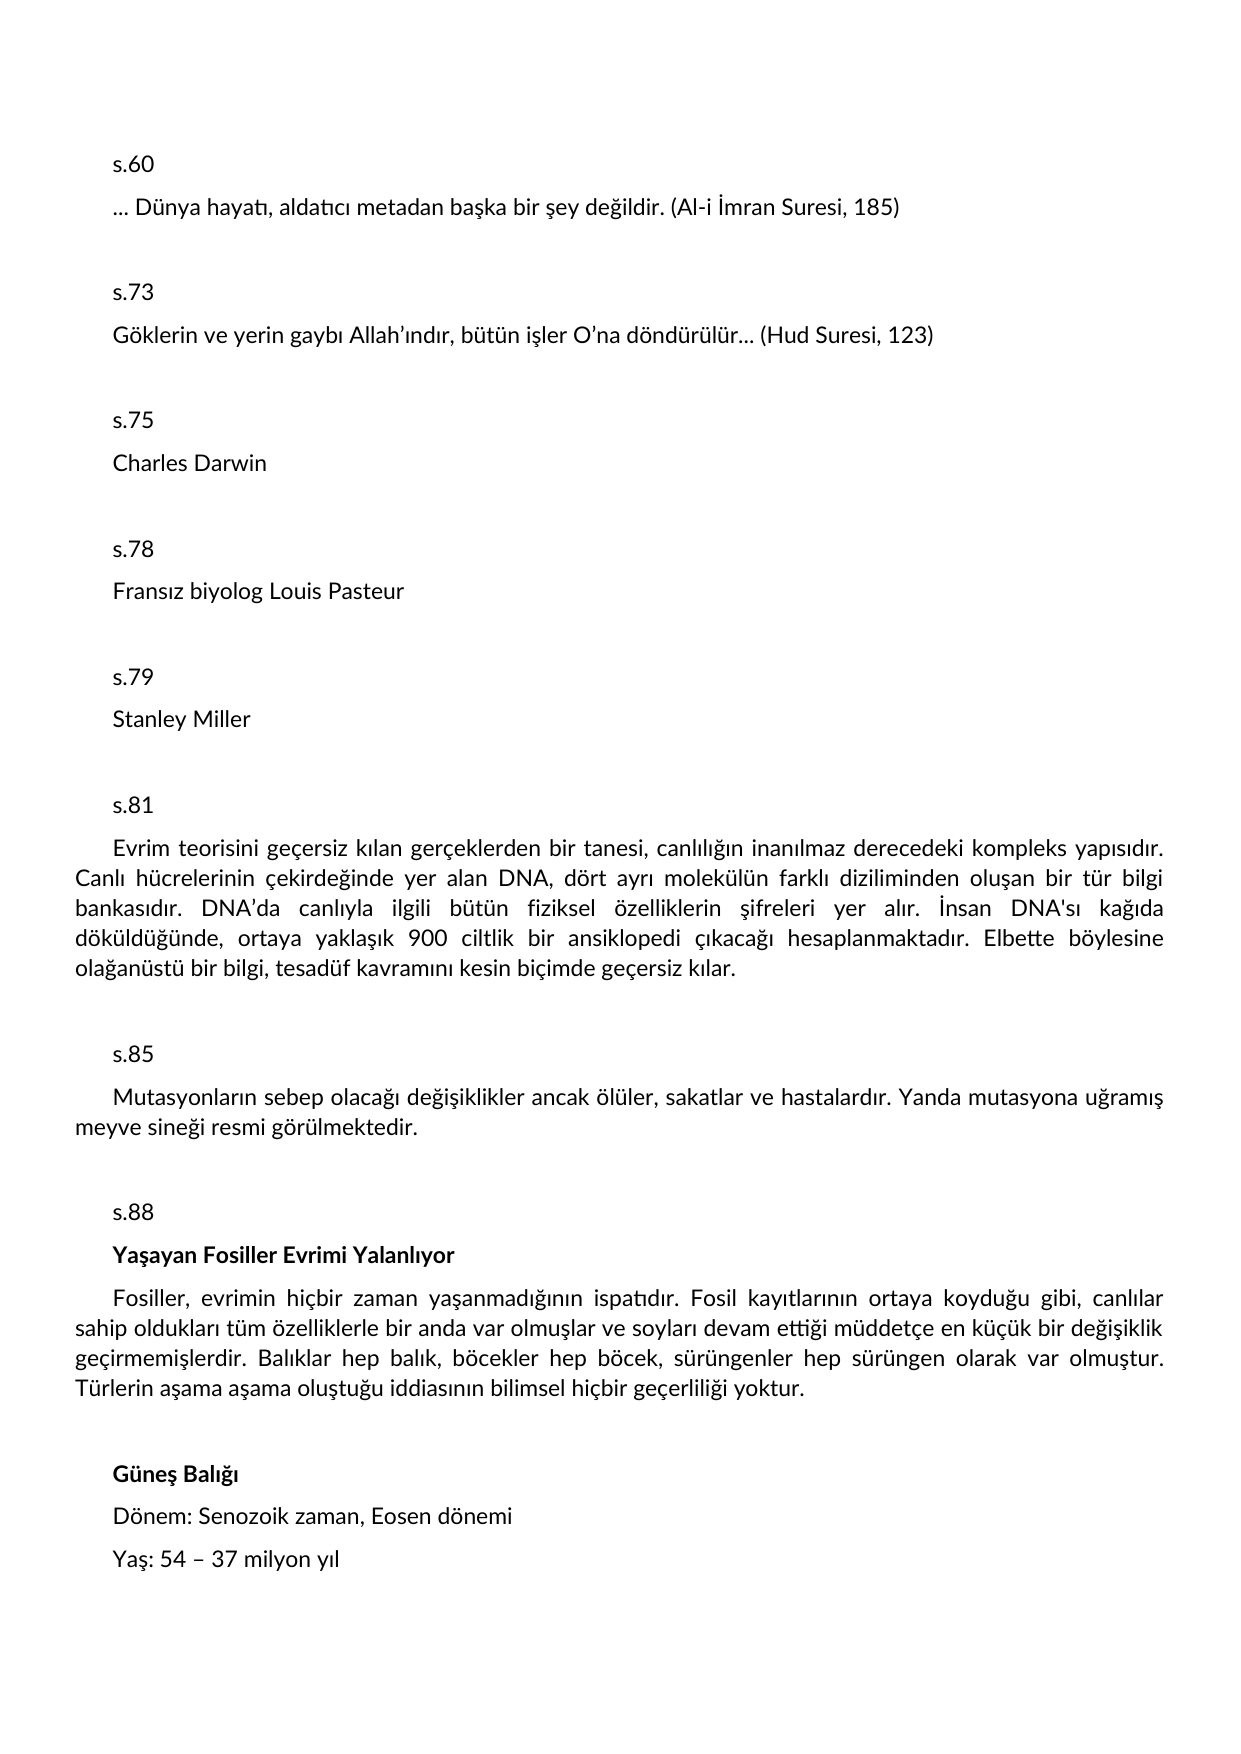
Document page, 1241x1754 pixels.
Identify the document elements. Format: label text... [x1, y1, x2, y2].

text s.73 [75, 278, 1165, 306]
text s.88 [75, 1198, 1165, 1225]
text s.75 [75, 406, 1165, 434]
text s.60 [75, 150, 1165, 177]
text Yaş: 54 – 37 milyon yıl [75, 1545, 1165, 1572]
text ... Dünya hayatı, aldatıcı metadan başka bir şey değildir. (Al-i İmran Suresi, 185) [75, 193, 1165, 220]
text Fosiller, evrimin hiçbir zaman yaşanmadığının ispatıdır. Fosil kayıtlarının ortaya koyduğu gibi, canlılar sahip oldukları tüm özelliklerle bir anda var olmuşlar ve soyları devam ettiği müddetçe en küçük bir değişiklik geçirmemişlerdir. Balıklar hep balık, böcekler hep böcek, sürüngenler hep sürüngen olarak var olmuştur. Türlerin aşama aşama oluştuğu iddiasının bilimsel hiçbir geçerliliği yoktur. [75, 1283, 1165, 1401]
text Yaşayan Fosiller Evrimi Yalanlıyor [75, 1241, 1165, 1268]
text Charles Darwin [75, 449, 1165, 476]
text Mutasyonların sebep olacağı değişiklikler ancak ölüler, sakatlar ve hastalardır. Yanda mutasyona uğramış meyve sineği resmi görülmektedir. [75, 1082, 1165, 1140]
text Stanley Miller [75, 705, 1165, 733]
text Güneş Balığı [75, 1459, 1165, 1487]
text Göklerin ve yerin gaybı Allah’ındır, bütün işler O’na döndürülür... (Hud Suresi, 123) [75, 321, 1165, 348]
text Evrim teorisini geçersiz kılan gerçeklerden bir tanesi, canlılığın inanılmaz derecedeki kompleks yapısıdır. Canlı hücrelerinin çekirdeğinde yer alan DNA, dört ayrı molekülün farklı diziliminden oluşan bir tür bilgi bankasıdır. DNA’da canlıyla ilgili bütün fiziksel özelliklerin şifreleri yer alır. İnsan DNA'sı kağıda döküldüğünde, ortaya yaklaşık 900 ciltlik bir ansiklopedi çıkacağı hesaplanmaktadır. Elbette böylesine olağanüstü bir bilgi, tesadüf kavramını kesin biçimde geçersiz kılar. [75, 833, 1165, 982]
text s.79 [75, 662, 1165, 690]
text s.78 [75, 534, 1165, 562]
text Dönem: Senozoik zaman, Eosen dönemi [75, 1502, 1165, 1529]
text s.81 [75, 791, 1165, 818]
text s.85 [75, 1039, 1165, 1067]
text Fransız biyolog Louis Pasteur [75, 577, 1165, 604]
